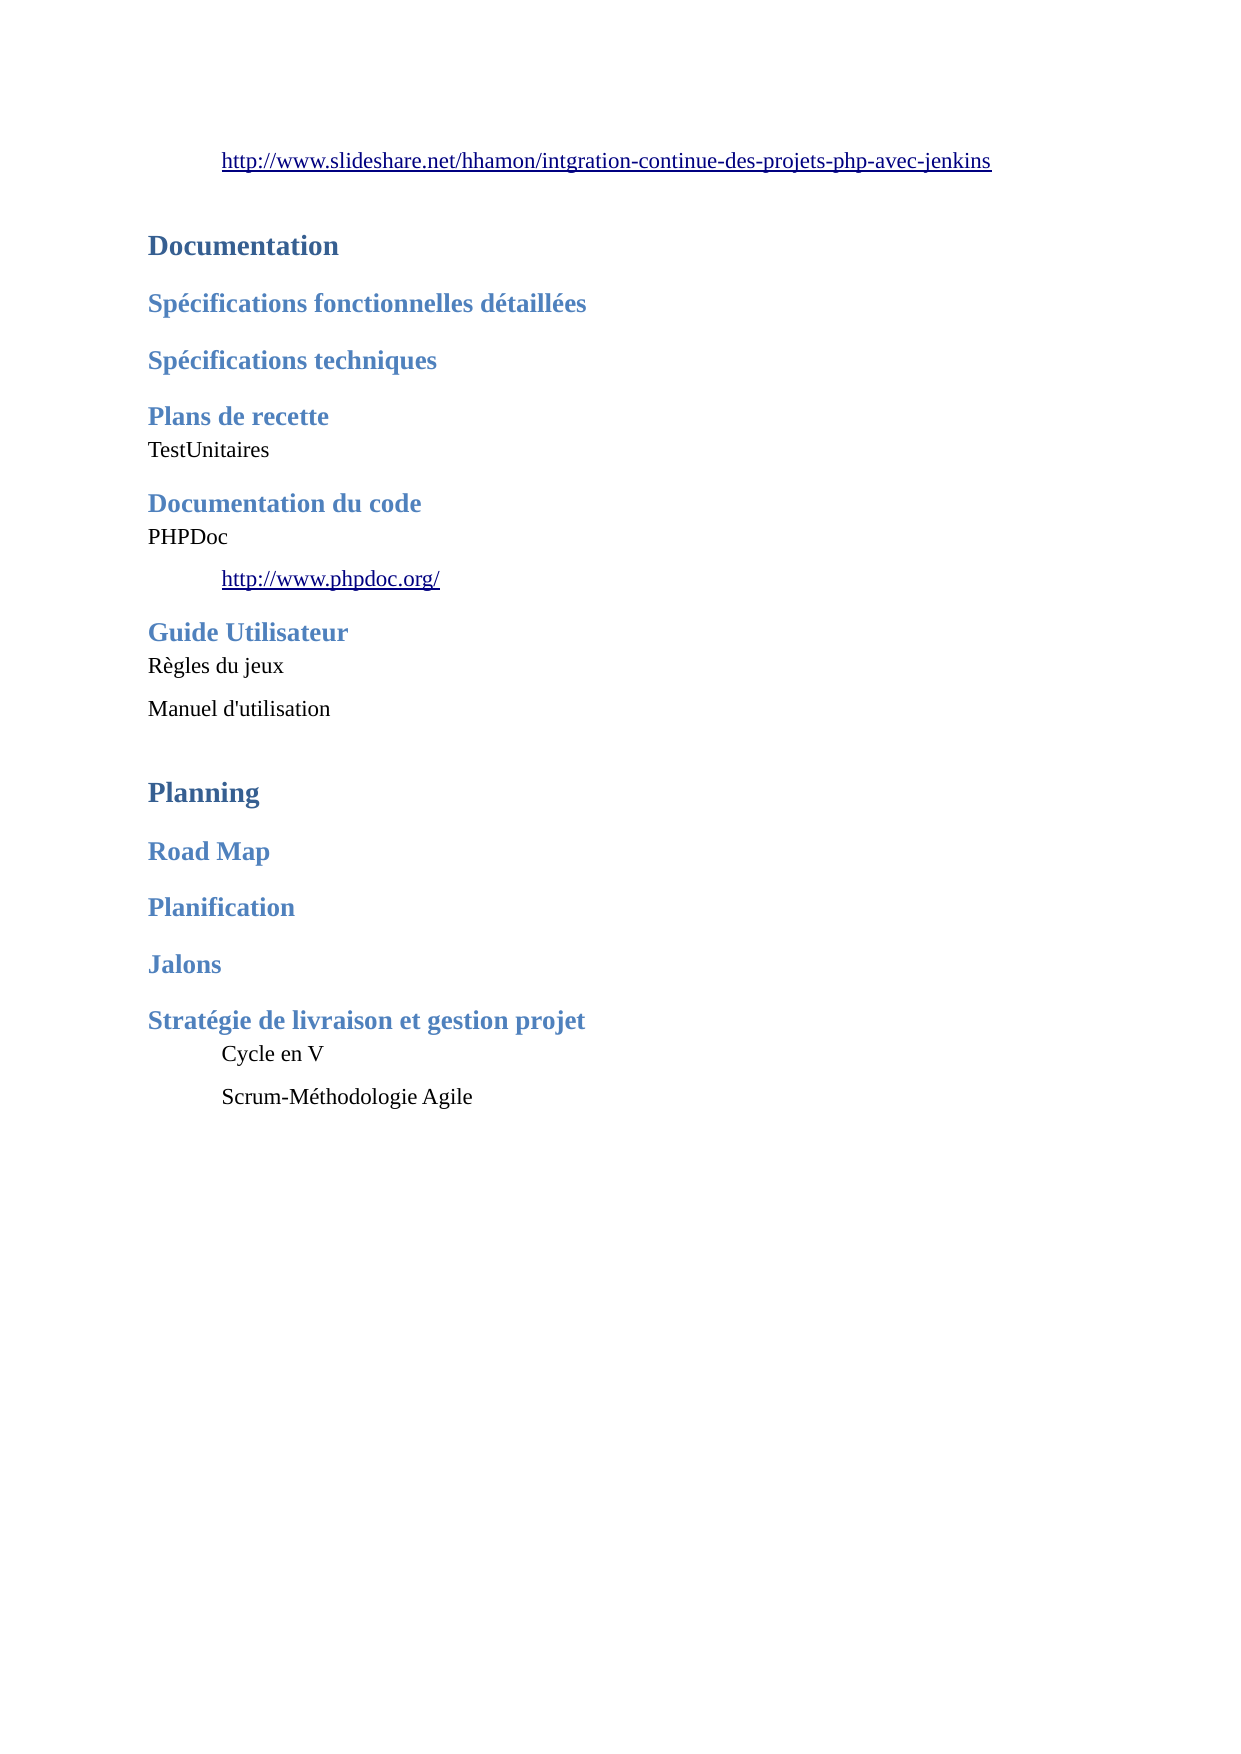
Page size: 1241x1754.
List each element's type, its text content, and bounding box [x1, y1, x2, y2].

subtitle Road Map [148, 834, 1092, 866]
subtitle Planning [148, 775, 1092, 809]
subtitle Documentation du code [148, 487, 1092, 518]
subtitle Spécifications techniques [148, 344, 1092, 375]
subtitle Stratégie de livraison et gestion projet [148, 1004, 1092, 1035]
text Règles du jeux [148, 652, 1092, 679]
subtitle Spécifications fonctionnelles détaillées [148, 287, 1092, 318]
subtitle Planification [148, 891, 1092, 922]
subtitle Documentation [148, 228, 1092, 261]
text Scrum-Méthodologie Agile [148, 1083, 1092, 1109]
text Cycle en V [148, 1040, 1092, 1066]
subtitle Plans de recette [148, 400, 1092, 431]
text Manuel d'utilisation [148, 695, 1092, 721]
text TestUnitaires [148, 436, 1092, 462]
subtitle Jalons [148, 948, 1092, 979]
text http://www.slideshare.net/hhamon/intgration-continue-des-projets-php-avec-jenkins [221, 148, 1092, 174]
text http://www.phpdoc.org/ [221, 566, 1092, 592]
subtitle Guide Utilisateur [148, 617, 1092, 648]
text PHPDoc [148, 523, 1092, 549]
